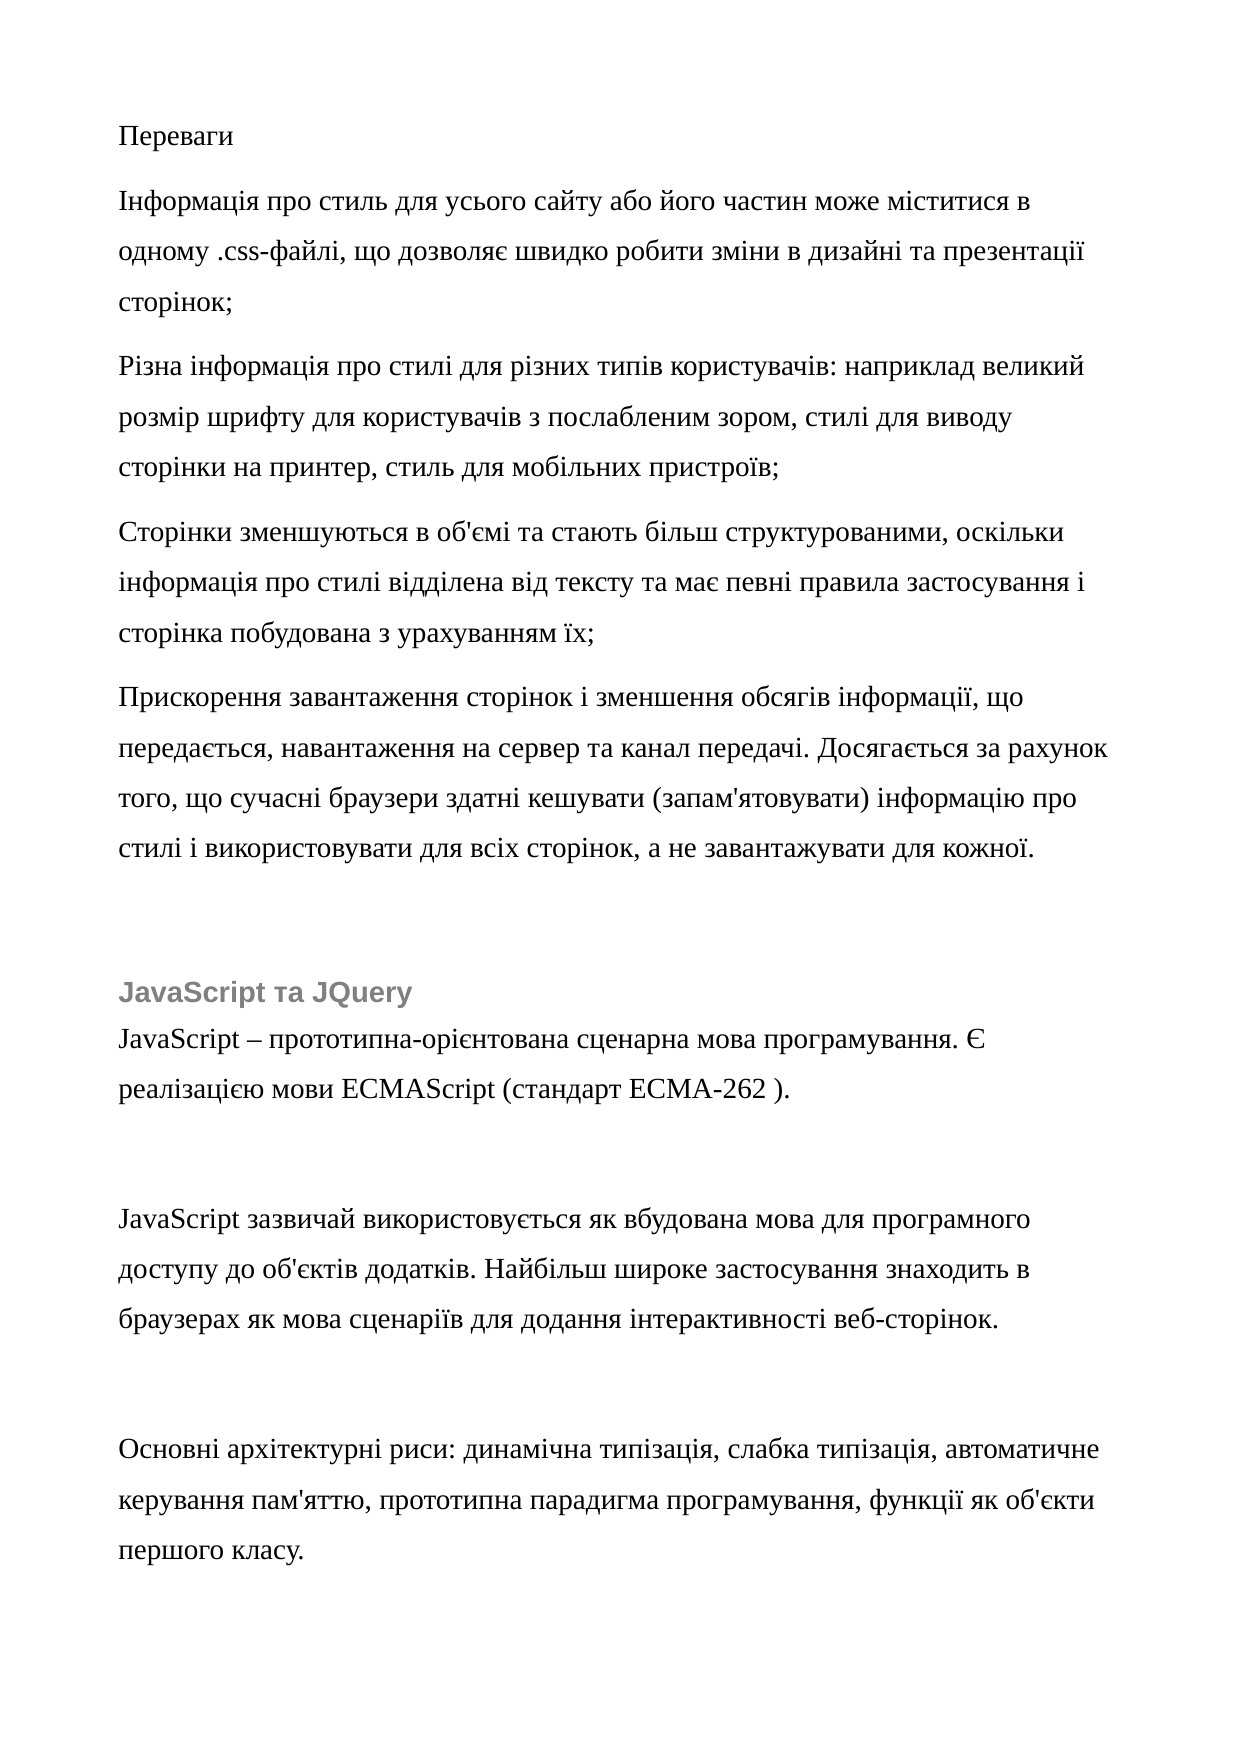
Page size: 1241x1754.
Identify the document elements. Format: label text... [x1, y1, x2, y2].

text Переваги [118, 118, 1122, 152]
text Різна інформація про стилі для різних типів користувачів: наприклад великий розмір шрифту для користувачів з послабленим зором, стилі для виводу сторінки на принтер, стиль для мобільних пристроїв; [118, 348, 1122, 483]
text Прискорення завантаження сторінок і зменшення обсягів інформації, що передається, навантаження на сервер та канал передачі. Досягається за рахунок того, що сучасні браузери здатні кешувати (запам'ятовувати) інформацію про стилі і використовувати для всіх сторінок, а не завантажувати для кожної. [118, 679, 1122, 864]
subtitle JavaScript та JQuery [118, 975, 1122, 1008]
text Сторінки зменшуються в об'ємі та стають більш структурованими, оскільки інформація про стилі відділена від тексту та має певні правила застосування і сторінка побудована з урахуванням їх; [118, 514, 1122, 648]
text JavaScript зазвичай використовується як вбудована мова для програмного доступу до об'єктів додатків. Найбільш широке застосування знаходить в браузерах як мова сценаріїв для додання інтерактивності веб-сторінок. [118, 1201, 1122, 1335]
text Основні архітектурні риси: динамічна типізація, слабка типізація, автоматичне керування пам'яттю, прототипна парадигма програмування, функції як об'єкти першого класу. [118, 1431, 1122, 1566]
text Інформація про стиль для усього сайту або його частин може міститися в одному .css-файлі, що дозволяє швидко робити зміни в дизайні та презентації сторінок; [118, 183, 1122, 317]
text JavaScript – прототипна-орієнтована сценарна мова програмування. Є реалізацією мови ECMAScript (стандарт ECMA-262 ). [118, 1021, 1122, 1105]
